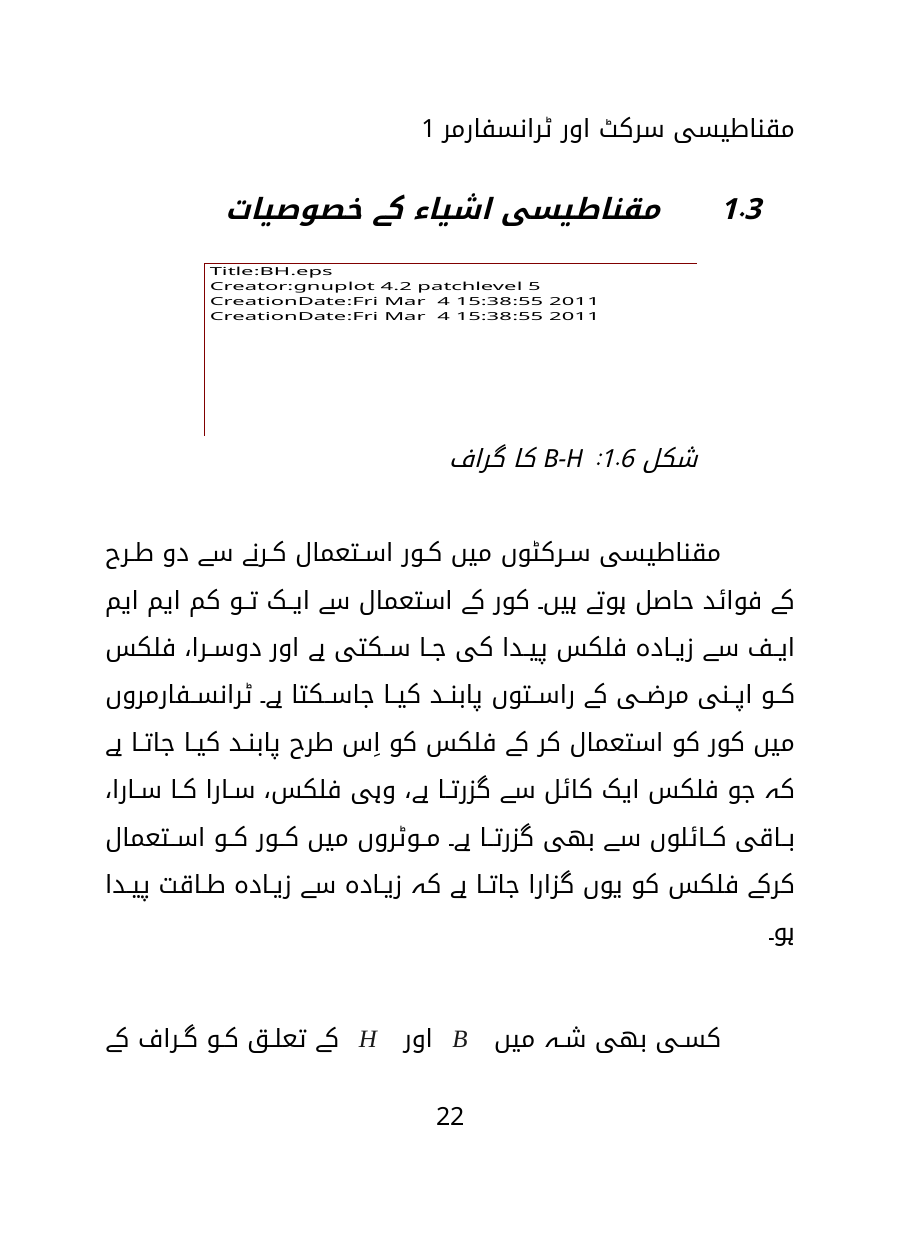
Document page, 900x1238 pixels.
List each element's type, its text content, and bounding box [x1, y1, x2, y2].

text کسی بھی شہ میں اور کے تعلق کو گراف کے ذریعہ سے پیش کیا جاتا ہے۔ ایسا ہی ایک گراف شکل 1.6 میں دکھایا گیا ہے۔ گراف کو دیکھا جائے توکے کسی ایک مقدار کے لئےکے دو مقدار ہیں۔ اگر فلکس بڑھ رہا ہو تو، گراف میں نیچے سے اُوپر جانے والی لکیر، اِس میں اور کے تعلق کو پیش کرتی ہے اور اگر فلکس کم ہو رہا ہو تو، اوپر سے نیچے آنے والی لکیر، اِس تعلق کو پیش کرتی ہے۔ چونکہ ، لہٰذا کے مقدار تبدیل ہونے سے بھی تبدیل ہوتا ہے۔ باوجود اِس کے ہم مقناطیسی سرکٹوں میں یہ تصور کرتے ہیں کہ ایک مقررہ ہے۔ یہ تصور کر لینے سے عموماً جواب پر زیادہ اصر نہیں پڑتا۔ [105, 1015, 795, 1063]
text شکل 1.6: B-H کا گراف [203, 263, 697, 483]
text مقناطیسی سرکٹوں میں کور استعمال کرنے سے دو طرح کے فوائد حاصل ہوتے ہیں۔ کور کے استعمال سے ایک تو کم ایم ایم ایف سے زیادہ فلکس پیدا کی جا سکتی ہے اور دوسرا، فلکس کو اپنی مرضی کے راستوں پابند کیا جاسکتا ہے۔ ٹرانسفارمروں میں کور کو استعمال کر کے فلکس کو اِس طرح پابند کیا جاتا ہے کہ جو فلکس ایک کائل سے گزرتا ہے، وہی فلکس، سارا کا سارا، باقی کائلوں سے بھی گزرتا ہے۔ موٹروں میں کور کو استعمال کرکے فلکس کو یوں گزارا جاتا ہے کہ زیادہ سے زیادہ طاقت پیدا ہو۔ [105, 529, 795, 956]
subtitle مقناطیسی اشیاء کے خصوصیات [105, 182, 720, 238]
